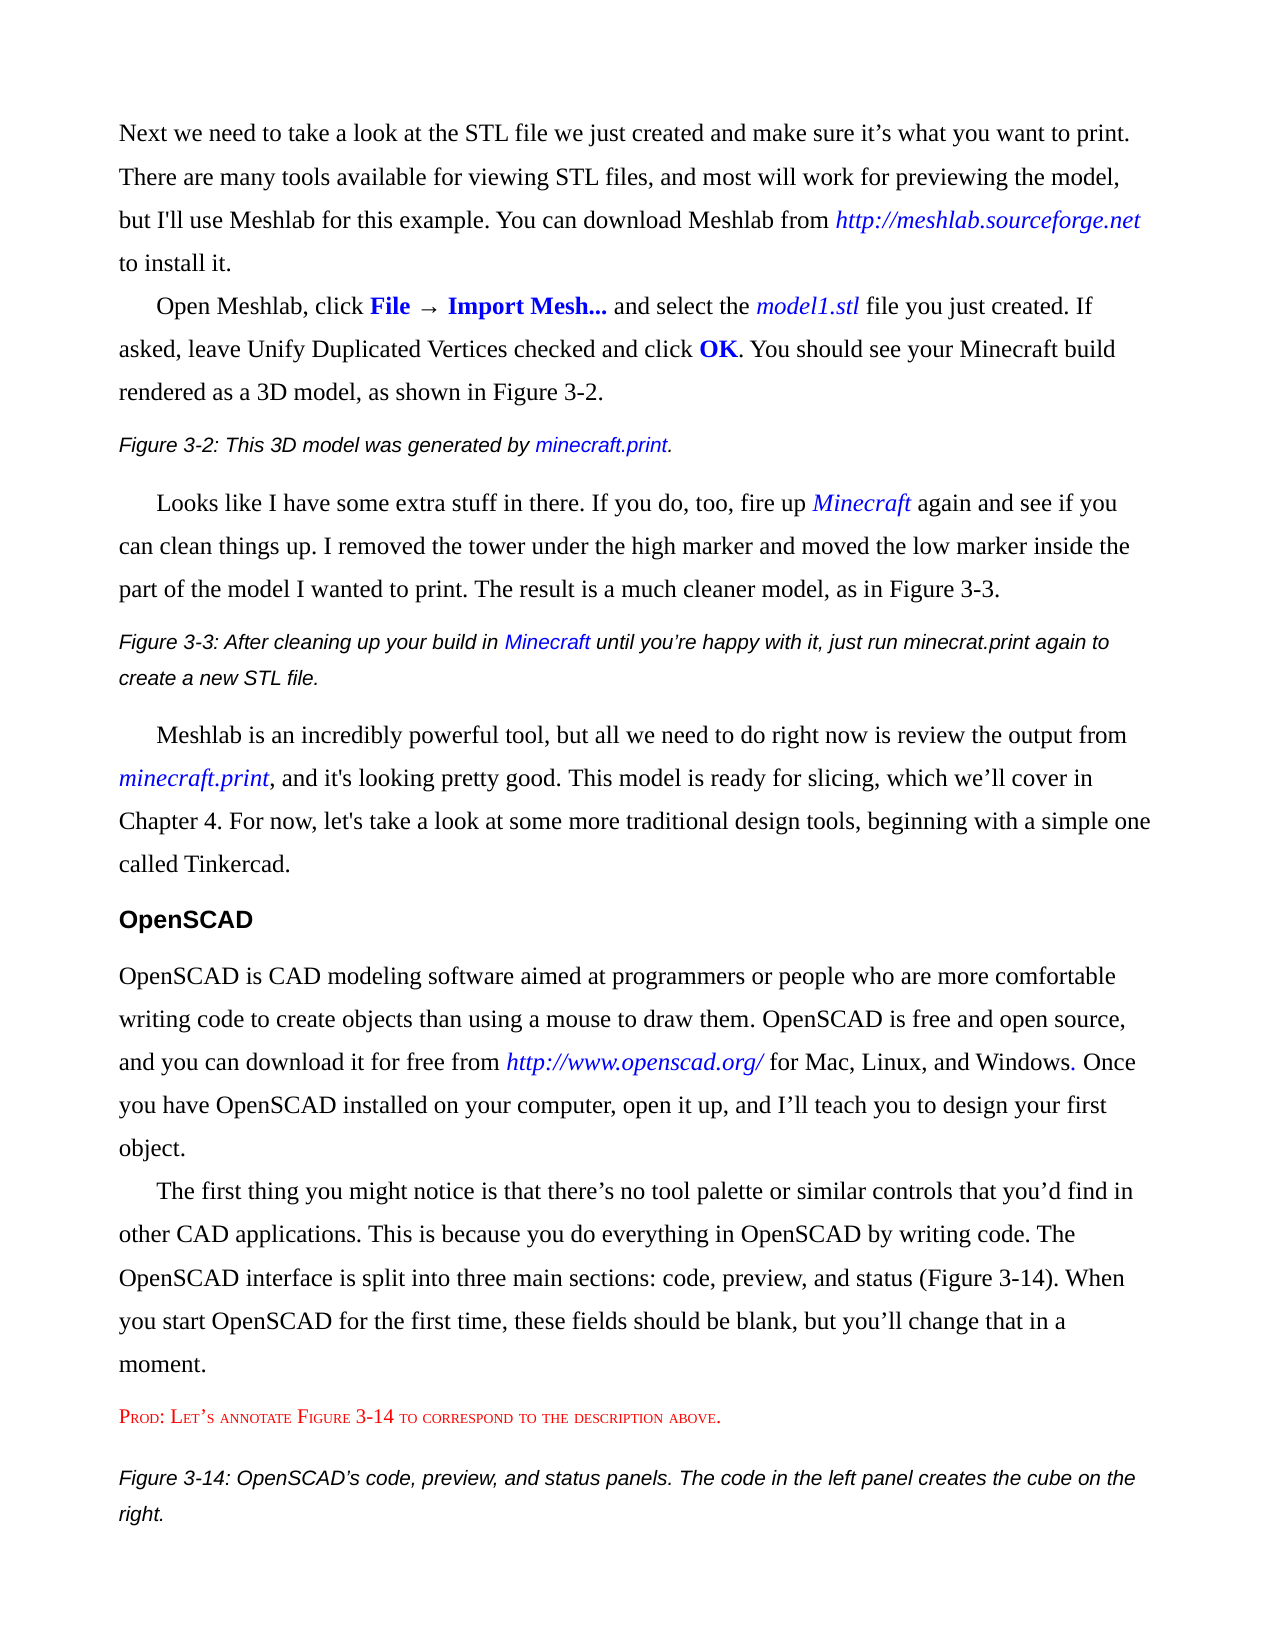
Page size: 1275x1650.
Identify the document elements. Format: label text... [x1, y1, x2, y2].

text Open Meshlab, click File → Import Mesh... and select the model1.stl file you just created. If asked, leave Unify Duplicated Vertices checked and click OK. You should see your Minecraft build rendered as a 3D model, as shown in Figure 3-2. [118, 291, 1156, 406]
text Figure 3-14: OpenSCAD’s code, preview, and status panels. The code in the left panel creates the cube on the right. [118, 1466, 1156, 1525]
text Prod: Let’s annotate Figure 3-14 to correspond to the description above. [118, 1404, 1156, 1428]
text Meshlab is an incredibly powerful tool, but all we need to do right now is review the output from minecraft.print, and it's looking pretty good. This model is ready for slicing, which we’ll cover in Chapter 4. For now, let's take a look at some more traditional design tools, beginning with a simple one called Tinkercad. [118, 720, 1156, 878]
text Figure 3-3: After cleaning up your build in Minecraft until you’re happy with it, just run minecrat.print again to create a new STL file. [118, 629, 1156, 689]
text OpenSCAD [118, 905, 1156, 934]
text The first thing you might notice is that there’s no tool palette or similar controls that you’d find in other CAD applications. This is because you do everything in OpenSCAD by writing code. The OpenSCAD interface is split into three main sections: code, preview, and status (Figure 3-14). When you start OpenSCAD for the first time, these fields should be blank, but you’ll change that in a moment. [118, 1176, 1156, 1378]
text Looks like I have some extra stuff in there. If you do, too, fire up Minecraft again and see if you can clean things up. I removed the tower under the high marker and moved the low marker inside the part of the model I wanted to print. The result is a much cleaner model, as in Figure 3-3. [118, 488, 1156, 603]
text Figure 3-2: This 3D model was generated by minecraft.print. [118, 433, 1156, 457]
text Next we need to take a look at the STL file we just created and make sure it’s what you want to print. There are many tools available for viewing STL files, and most will work for previewing the model, but I'll use Meshlab for this example. You can download Meshlab from http://meshlab.sourceforge.net to install it. [118, 118, 1156, 277]
text OpenSCAD is CAD modeling software aimed at programmers or people who are more comfortable writing code to create objects than using a mouse to draw them. OpenSCAD is free and open source, and you can download it for free from http://www.openscad.org/ for Mac, Linux, and Windows. Once you have OpenSCAD installed on your computer, open it up, and I’ll teach you to design your first object. [118, 961, 1156, 1162]
